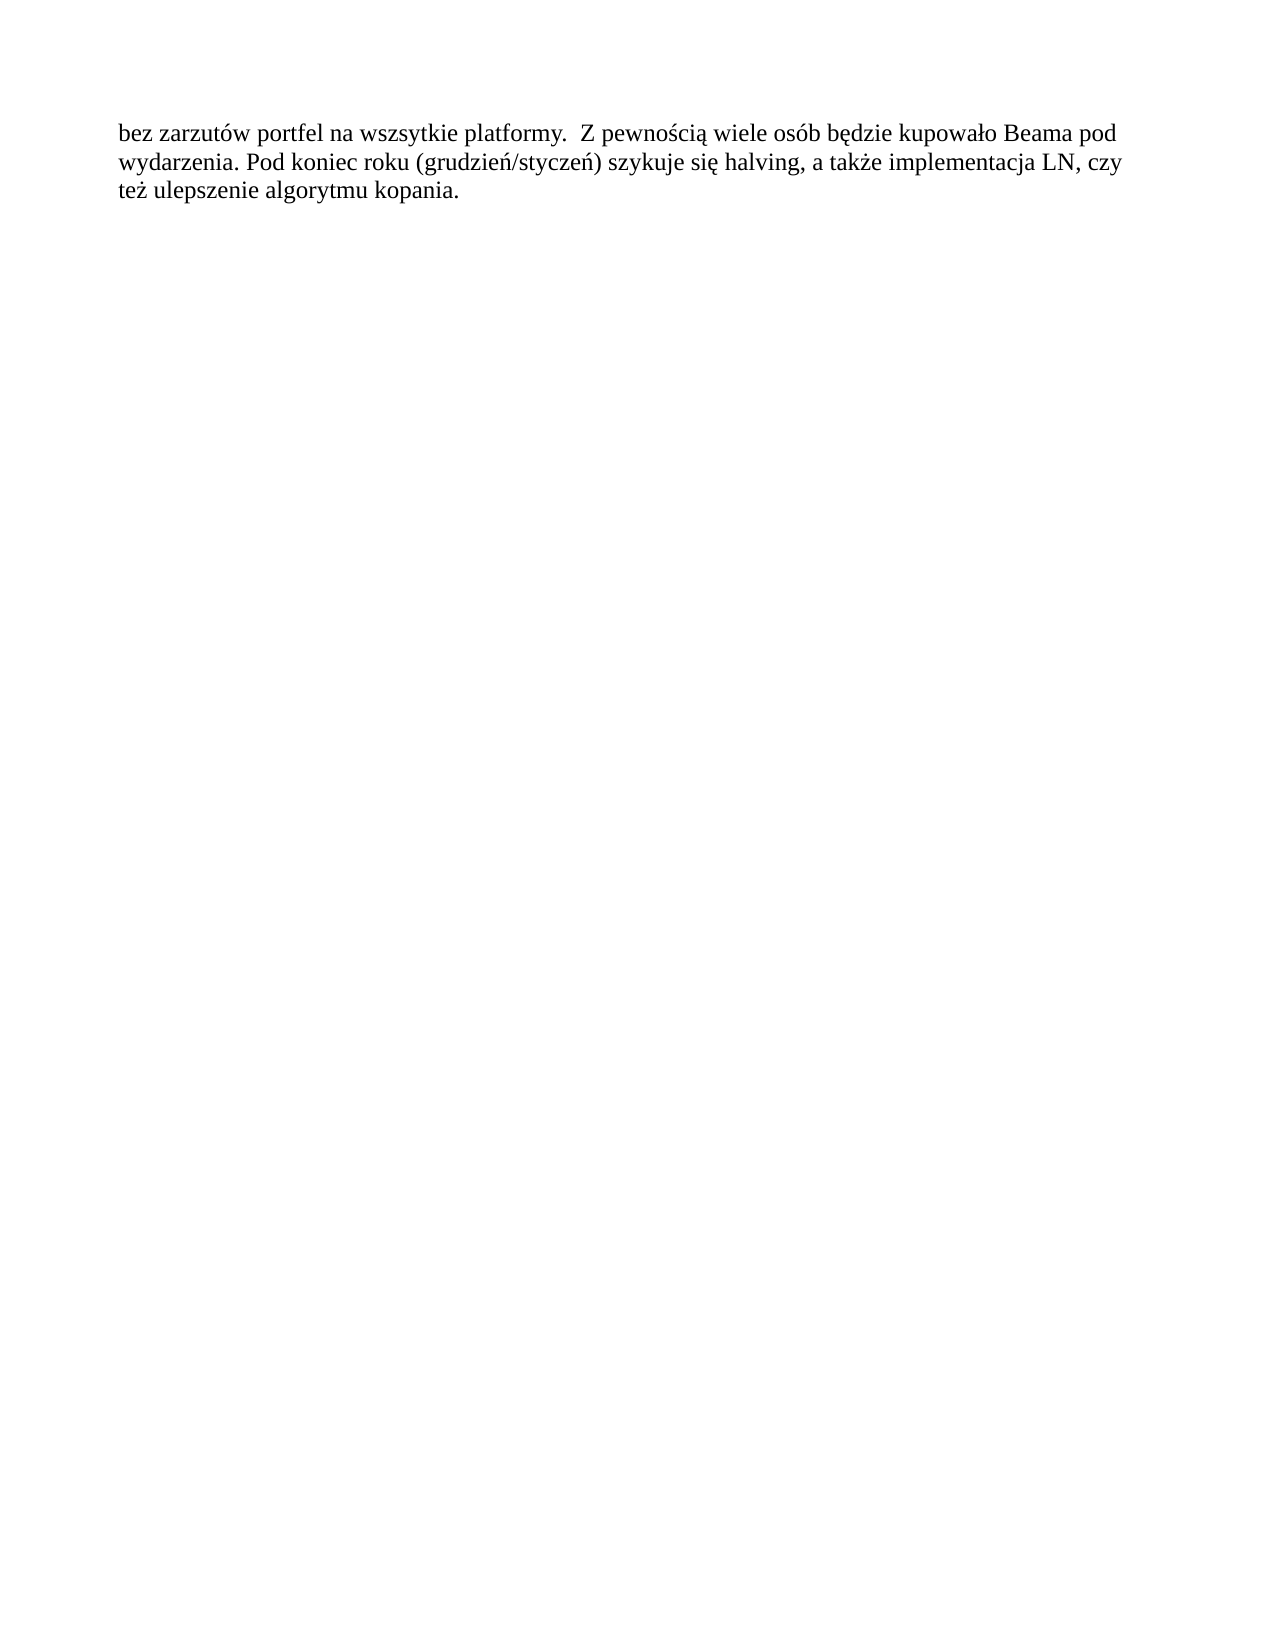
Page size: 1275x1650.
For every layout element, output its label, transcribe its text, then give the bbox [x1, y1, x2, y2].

text bez zarzutów portfel na wszsytkie platformy. Z pewnością wiele osób będzie kupowało Beama pod wydarzenia. Pod koniec roku (grudzień/styczeń) szykuje się halving, a także implementacja LN, czy też ulepszenie algorytmu kopania. [118, 118, 1157, 204]
